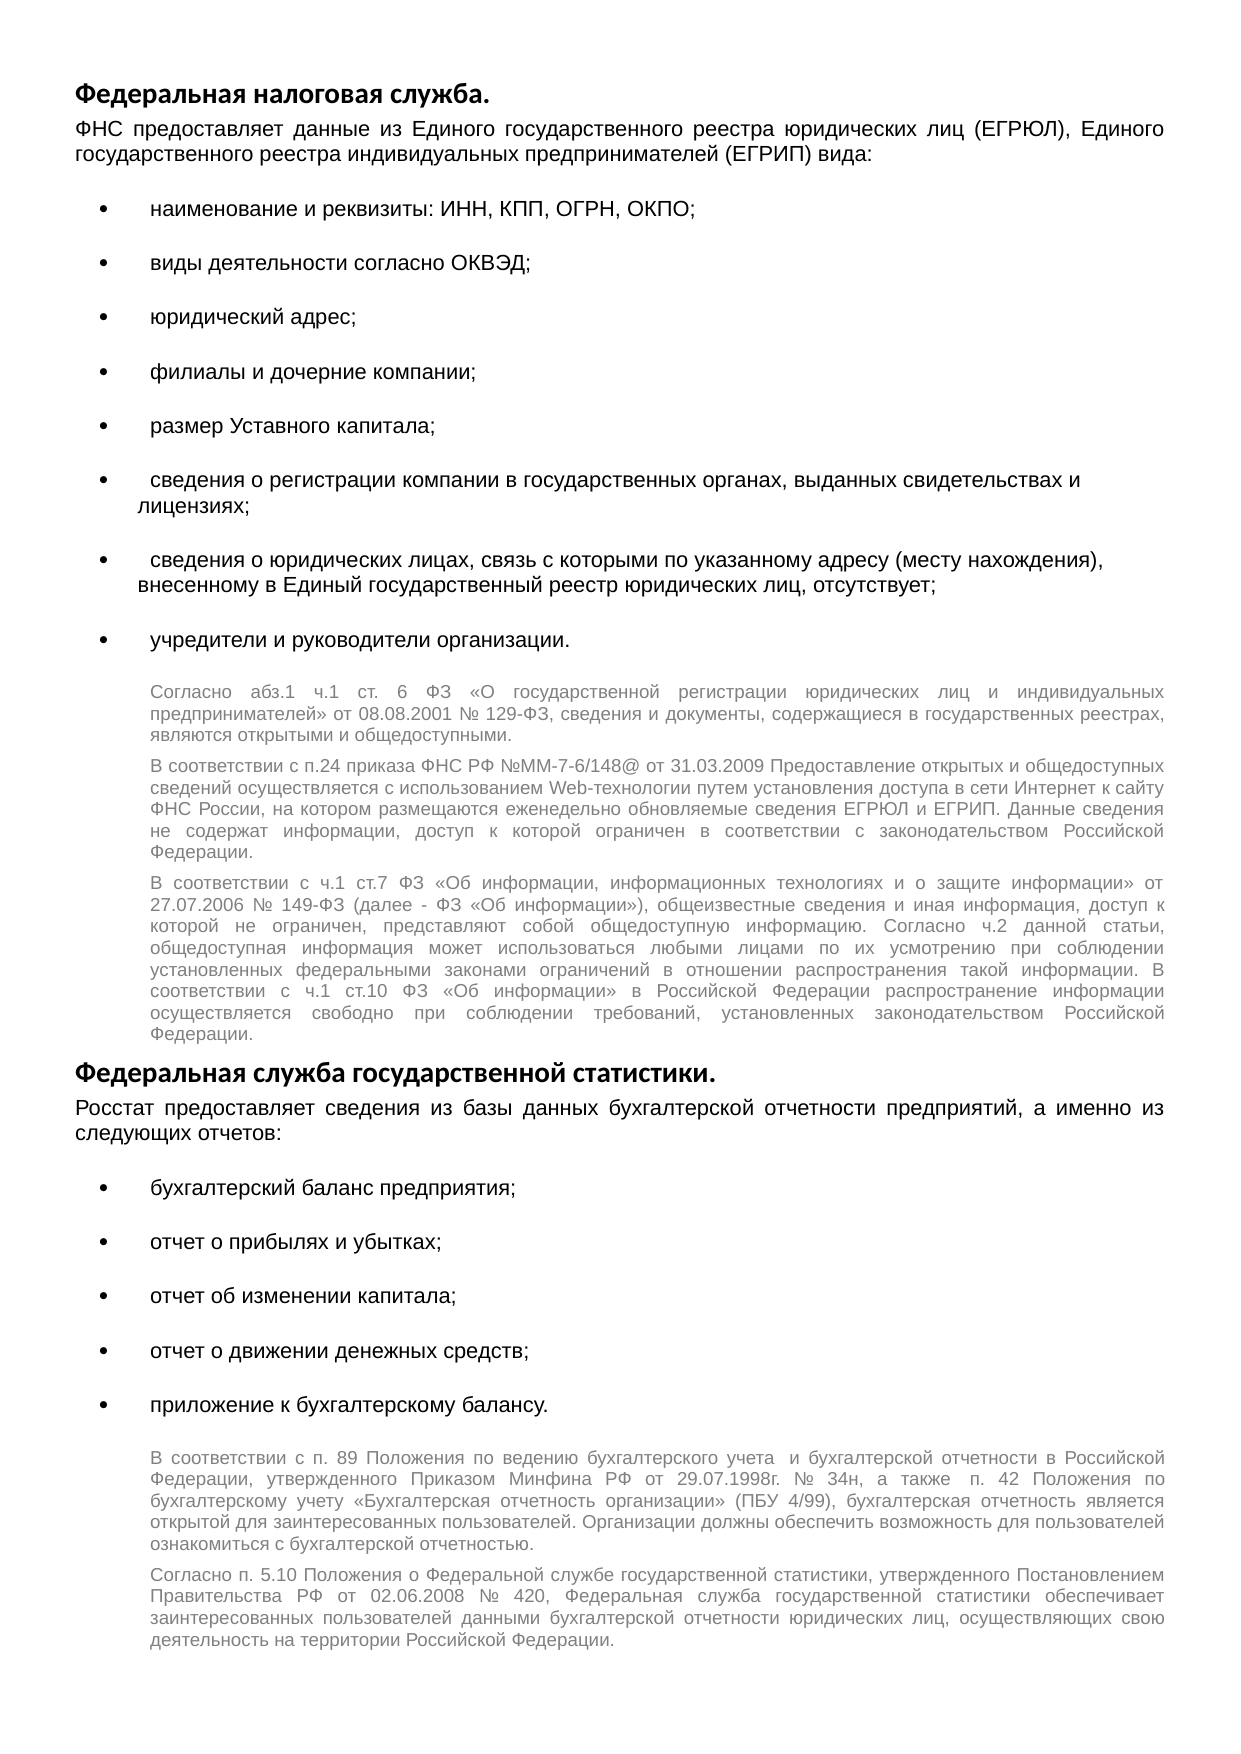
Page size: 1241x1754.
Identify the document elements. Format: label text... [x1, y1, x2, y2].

text Росстат предоставляет сведения из базы данных бухгалтерской отчетности предприятий, а именно из следующих отчетов: [75, 1095, 1165, 1145]
list отчет о прибылях и убытках; [100, 1229, 1165, 1254]
list В соответствии с п. 89 Положения по ведению бухгалтерского учета и бухгалтерской отчетности в Российской Федерации, утвержденного Приказом Минфина РФ от 29.07.1998г. № 34н, а также п. 42 Положения по бухгалтерскому учету «Бухгалтерская отчетность организации» (ПБУ 4/99), бухгалтерская отчетность является открытой для заинтересованных пользователей. Организации должны обеспечить возможность для пользователей ознакомиться с бухгалтерской отчетностью. [150, 1446, 1165, 1554]
text ФНС предоставляет данные из Единого государственного реестра юридических лиц (ЕГРЮЛ), Единого государственного реестра индивидуальных предпринимателей (ЕГРИП) вида: [75, 116, 1165, 166]
list В соответствии с п.24 приказа ФНС РФ №ММ-7-6/148@ от 31.03.2009 Предоставление открытых и общедоступных сведений осуществляется с использованием Web-технологии путем установления доступа в сети Интернет к сайту ФНС России, на котором размещаются еженедельно обновляемые сведения ЕГРЮЛ и ЕГРИП. Данные сведения не содержат информации, доступ к которой ограничен в соответствии с законодательством Российской Федерации. [150, 755, 1165, 863]
list бухгалтерский баланс предприятия; [100, 1174, 1165, 1200]
list приложение к бухгалтерскому балансу. [100, 1392, 1165, 1417]
list отчет об изменении капитала; [100, 1283, 1165, 1308]
list отчет о движении денежных средств; [100, 1338, 1165, 1363]
list сведения о юридических лицах, связь с которыми по указанному адресу (месту нахождения), внесенному в Единый государственный реестр юридических лиц, отсутствует; [100, 547, 1165, 597]
text Федеральная налоговая служба. [75, 75, 1165, 111]
list Согласно п. 5.10 Положения о Федеральной службе государственной статистики, утвержденного Постановлением Правительства РФ от 02.06.2008 № 420, Федеральная служба государственной статистики обеспечивает заинтересованных пользователей данными бухгалтерской отчетности юридических лиц, осуществляющих свою деятельность на территории Российской Федерации. [150, 1564, 1165, 1650]
list размер Уставного капитала; [100, 413, 1165, 438]
list сведения о регистрации компании в государственных органах, выданных свидетельствах и лицензиях; [100, 467, 1165, 518]
list виды деятельности согласно ОКВЭД; [100, 250, 1165, 275]
list В соответствии с ч.1 ст.7 ФЗ «Об информации, информационных технологиях и о защите информации» от 27.07.2006 № 149-ФЗ (далее - ФЗ «Об информации»), общеизвестные сведения и иная информация, доступ к которой не ограничен, представляют собой общедоступную информацию. Согласно ч.2 данной статьи, общедоступная информация может использоваться любыми лицами по их усмотрению при соблюдении установленных федеральными законами ограничений в отношении распространения такой информации. В соответствии с ч.1 ст.10 ФЗ «Об информации» в Российской Федерации распространение информации осуществляется свободно при соблюдении требований, установленных законодательством Российской Федерации. [150, 872, 1165, 1045]
list филиалы и дочерние компании; [100, 359, 1165, 384]
text Федеральная служба государственной статистики. [75, 1054, 1165, 1090]
list Согласно абз.1 ч.1 ст. 6 ФЗ «О государственной регистрации юридических лиц и индивидуальных предпринимателей» от 08.08.2001 № 129-ФЗ, сведения и документы, содержащиеся в государственных реестрах, являются открытыми и общедоступными. [150, 681, 1165, 746]
list юридический адрес; [100, 304, 1165, 329]
list учредители и руководители организации. [100, 627, 1165, 652]
list наименование и реквизиты: ИНН, КПП, ОГРН, ОКПО; [100, 196, 1165, 221]
